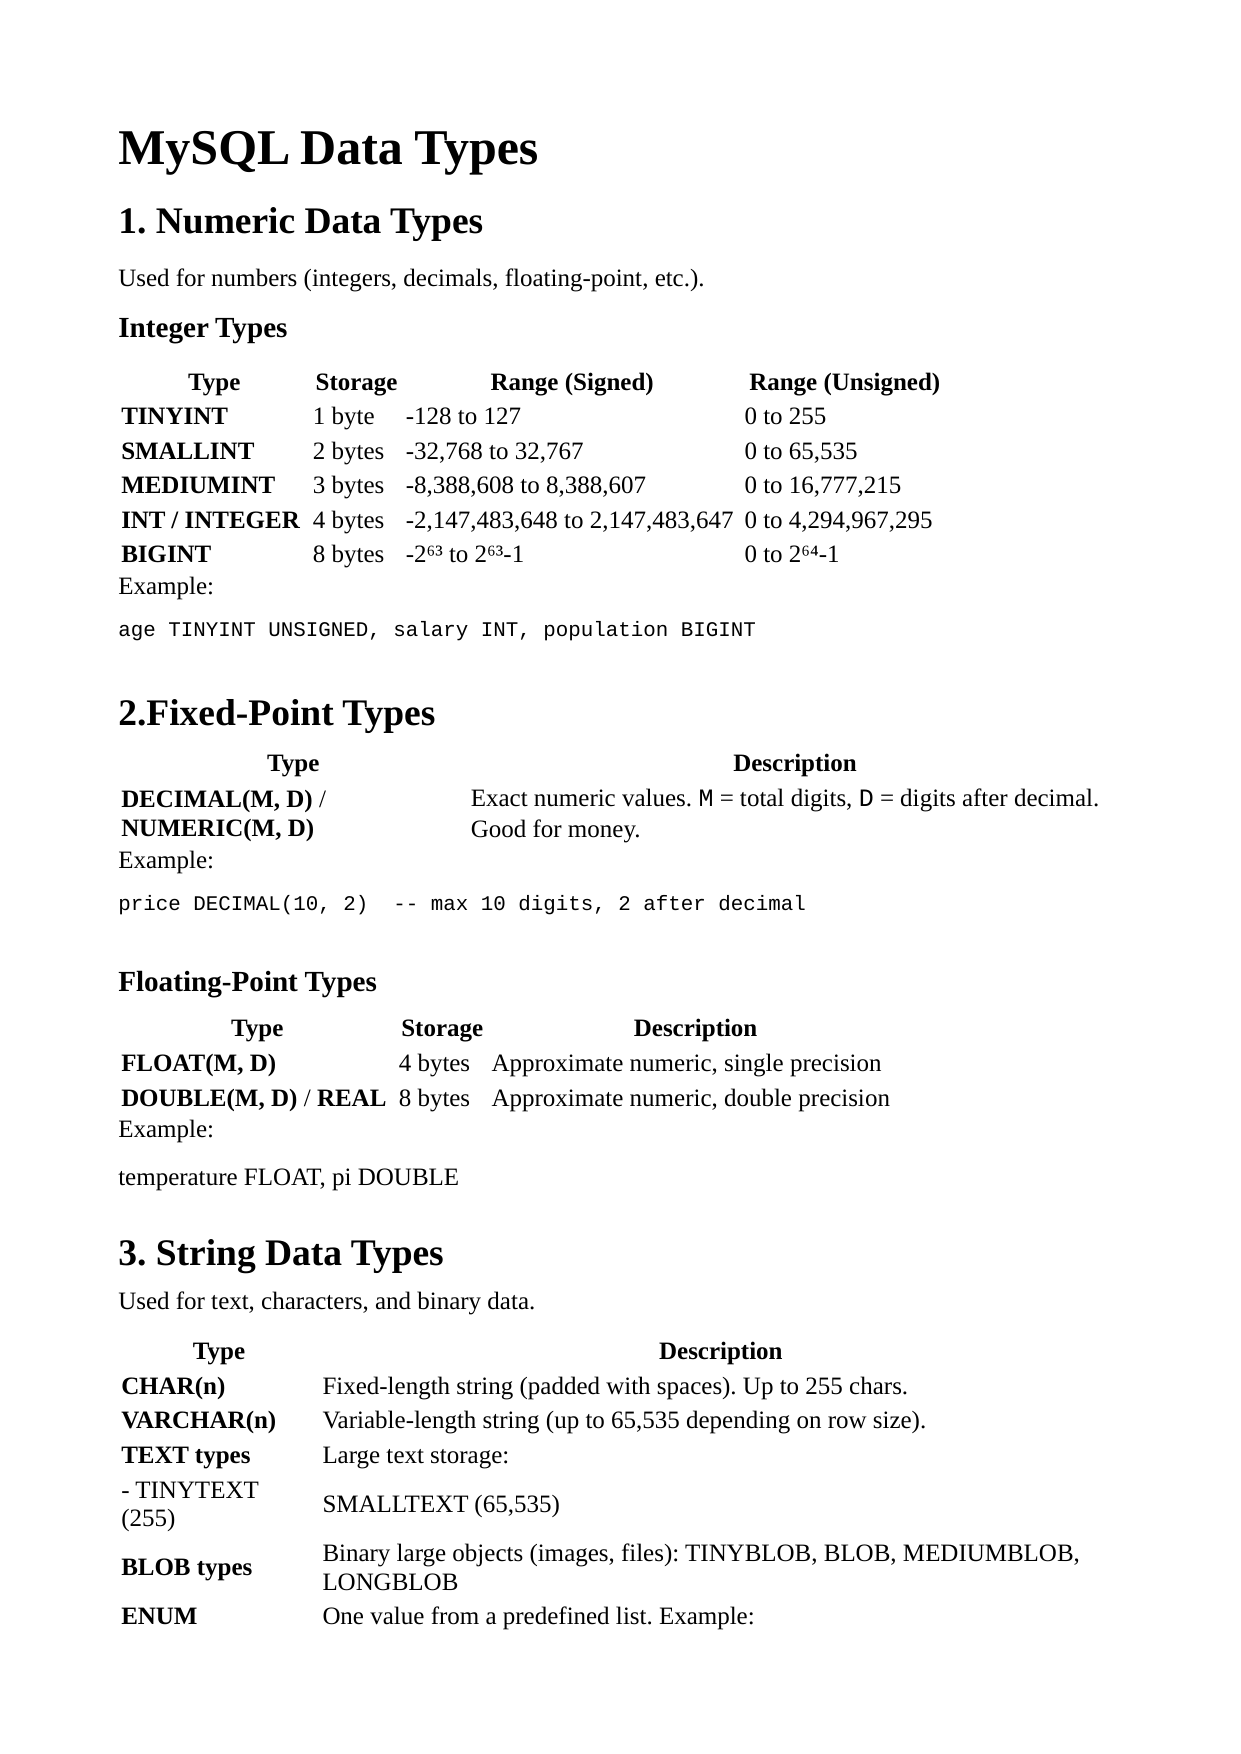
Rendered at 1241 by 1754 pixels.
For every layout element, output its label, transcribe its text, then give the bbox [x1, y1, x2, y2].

table_header Description [468, 746, 1122, 780]
subtitle 2.Fixed-Point Types [118, 690, 1122, 733]
table_cell FLOAT(M, D) [118, 1045, 396, 1080]
text Example: [118, 846, 1122, 874]
text price DECIMAL(10, 2) -- max 10 digits, 2 after decimal [118, 893, 1122, 917]
table_cell 0 to 16,777,215 [741, 468, 948, 502]
table_cell 8 bytes [396, 1080, 488, 1114]
table_cell 2 bytes [310, 433, 403, 467]
table_header Description [319, 1334, 1122, 1368]
table_cell 0 to 2⁶⁴-1 [741, 537, 948, 571]
table_cell -32,768 to 32,767 [403, 433, 741, 467]
table_cell BIGINT [118, 537, 310, 571]
table_header Storage [310, 364, 403, 398]
table_cell SMALLTEXT (65,535) [319, 1472, 1122, 1535]
table_cell DOUBLE(M, D) / REAL [118, 1080, 396, 1114]
text Used for text, characters, and binary data. [118, 1286, 1122, 1315]
table_cell Exact numeric values. M = total digits, D = digits after decimal. Good for money. [468, 780, 1122, 846]
table_cell TINYINT [118, 398, 310, 433]
table_cell 8 bytes [310, 537, 403, 571]
table_cell One value from a predefined list. Example: [319, 1599, 1122, 1633]
table_cell -2,147,483,648 to 2,147,483,647 [403, 502, 741, 537]
table_cell Variable-length string (up to 65,535 depending on row size). [319, 1403, 1122, 1437]
table_cell -8,388,608 to 8,388,607 [403, 468, 741, 502]
table_header Type [118, 1334, 319, 1368]
table_cell -2⁶³ to 2⁶³-1 [403, 537, 741, 571]
table_cell Binary large objects (images, files): TINYBLOB, BLOB, MEDIUMBLOB, LONGBLOB [319, 1535, 1122, 1598]
text Example: [118, 1114, 1122, 1143]
table_cell 0 to 4,294,967,295 [741, 502, 948, 537]
table_header Type [118, 746, 468, 780]
table_header Type [118, 1011, 396, 1045]
table_cell 0 to 65,535 [741, 433, 948, 467]
table_cell 4 bytes [396, 1045, 488, 1080]
text temperature FLOAT, pi DOUBLE [118, 1162, 1122, 1191]
table_header Storage [396, 1011, 488, 1045]
table_cell 0 to 255 [741, 398, 948, 433]
subtitle 3. String Data Types [118, 1230, 1122, 1273]
table_cell TEXT types [118, 1437, 319, 1472]
subtitle Integer Types [118, 311, 1122, 344]
table_cell - TINYTEXT (255) [118, 1472, 319, 1535]
table_header Range (Signed) [403, 364, 741, 398]
table_cell DECIMAL(M, D) / NUMERIC(M, D) [118, 780, 468, 846]
table_header Description [489, 1011, 902, 1045]
table_header Type [118, 364, 310, 398]
text Example: [118, 571, 1122, 600]
table_cell Fixed-length string (padded with spaces). Up to 255 chars. [319, 1368, 1122, 1403]
table_cell MEDIUMINT [118, 468, 310, 502]
table_cell Approximate numeric, double precision [489, 1080, 902, 1114]
table_cell -128 to 127 [403, 398, 741, 433]
table_cell ENUM [118, 1599, 319, 1633]
table_cell Approximate numeric, single precision [489, 1045, 902, 1080]
subtitle 1. Numeric Data Types [118, 199, 1122, 242]
table_cell 4 bytes [310, 502, 403, 537]
table_cell SMALLINT [118, 433, 310, 467]
text age TINYINT UNSIGNED, salary INT, population BIGINT [118, 619, 1122, 642]
table_cell 3 bytes [310, 468, 403, 502]
table_header Range (Unsigned) [741, 364, 948, 398]
subtitle Floating-Point Types [118, 964, 1122, 998]
table_cell Large text storage: [319, 1437, 1122, 1472]
subtitle MySQL Data Types [118, 118, 1122, 176]
table_cell CHAR(n) [118, 1368, 319, 1403]
table_cell INT / INTEGER [118, 502, 310, 537]
table_cell BLOB types [118, 1535, 319, 1598]
text Used for numbers (integers, decimals, floating-point, etc.). [118, 263, 1122, 292]
table_cell 1 byte [310, 398, 403, 433]
table_cell VARCHAR(n) [118, 1403, 319, 1437]
